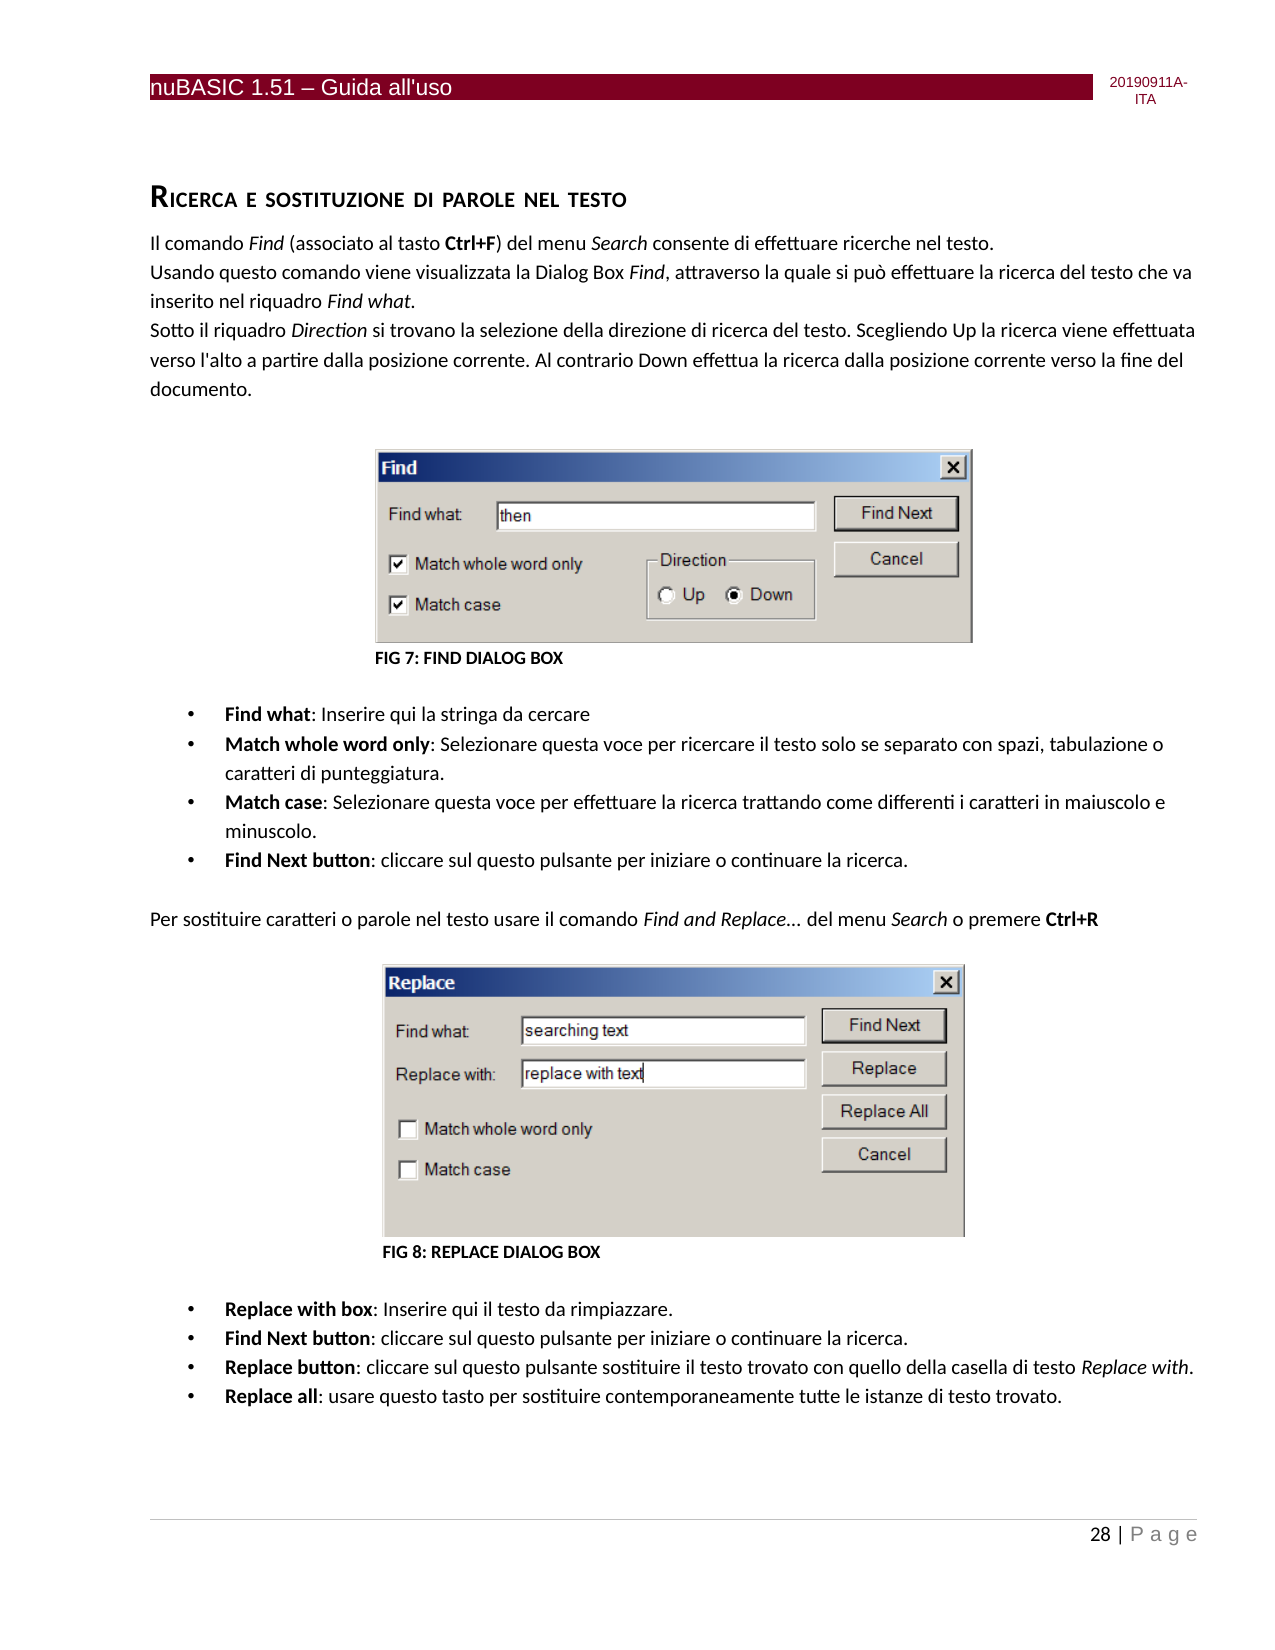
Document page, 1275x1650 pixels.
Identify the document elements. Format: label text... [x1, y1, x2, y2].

text Fig 8: Replace dialog box [382, 1237, 965, 1263]
list Find Next button: cliccare sul questo pulsante per iniziare o continuare la ricerca. [187, 847, 1197, 873]
text Sotto il riquadro Direction si trovano la selezione della direzione di ricerca del testo. Scegliendo Up la ricerca viene effettuata verso l'alto a partire dalla posizione corrente. Al contrario Down effettua la ricerca dalla posizione corrente verso la fine del documento. [150, 318, 1197, 401]
text Fig 7: Find dialog box [375, 643, 972, 669]
list Find what: Inserire qui la stringa da cercare [187, 702, 1197, 727]
list Match case: Selezionare questa voce per effettuare la ricerca trattando come differenti i caratteri in maiuscolo e minuscolo. [187, 789, 1197, 844]
text Per sostituire caratteri o parole nel testo usare il comando Find and Replace... del menu Search o premere Ctrl+R [150, 906, 1197, 931]
subtitle Ricerca e sostituzione di parole nel testo [150, 175, 1197, 216]
text Usando questo comando viene visualizzata la Dialog Box Find, attraverso la quale si può effettuare la ricerca del testo che va inserito nel riquadro Find what. [150, 259, 1197, 314]
list Match whole word only: Selezionare questa voce per ricercare il testo solo se separato con spazi, tabulazione o caratteri di punteggiatura. [187, 731, 1197, 785]
text Il comando Find (associato al tasto Ctrl+F) del menu Search consente di effettuare ricerche nel testo. [150, 230, 1197, 256]
list Replace with box: Inserire qui il testo da rimpiazzare. [187, 1296, 1197, 1321]
list Replace all: usare questo tasto per sostituire contemporaneamente tutte le istanze di testo trovato. [187, 1383, 1197, 1409]
list Replace button: cliccare sul questo pulsante sostituire il testo trovato con quello della casella di testo Replace with. [187, 1354, 1197, 1380]
list Find Next button: cliccare sul questo pulsante per iniziare o continuare la ricerca. [187, 1325, 1197, 1351]
